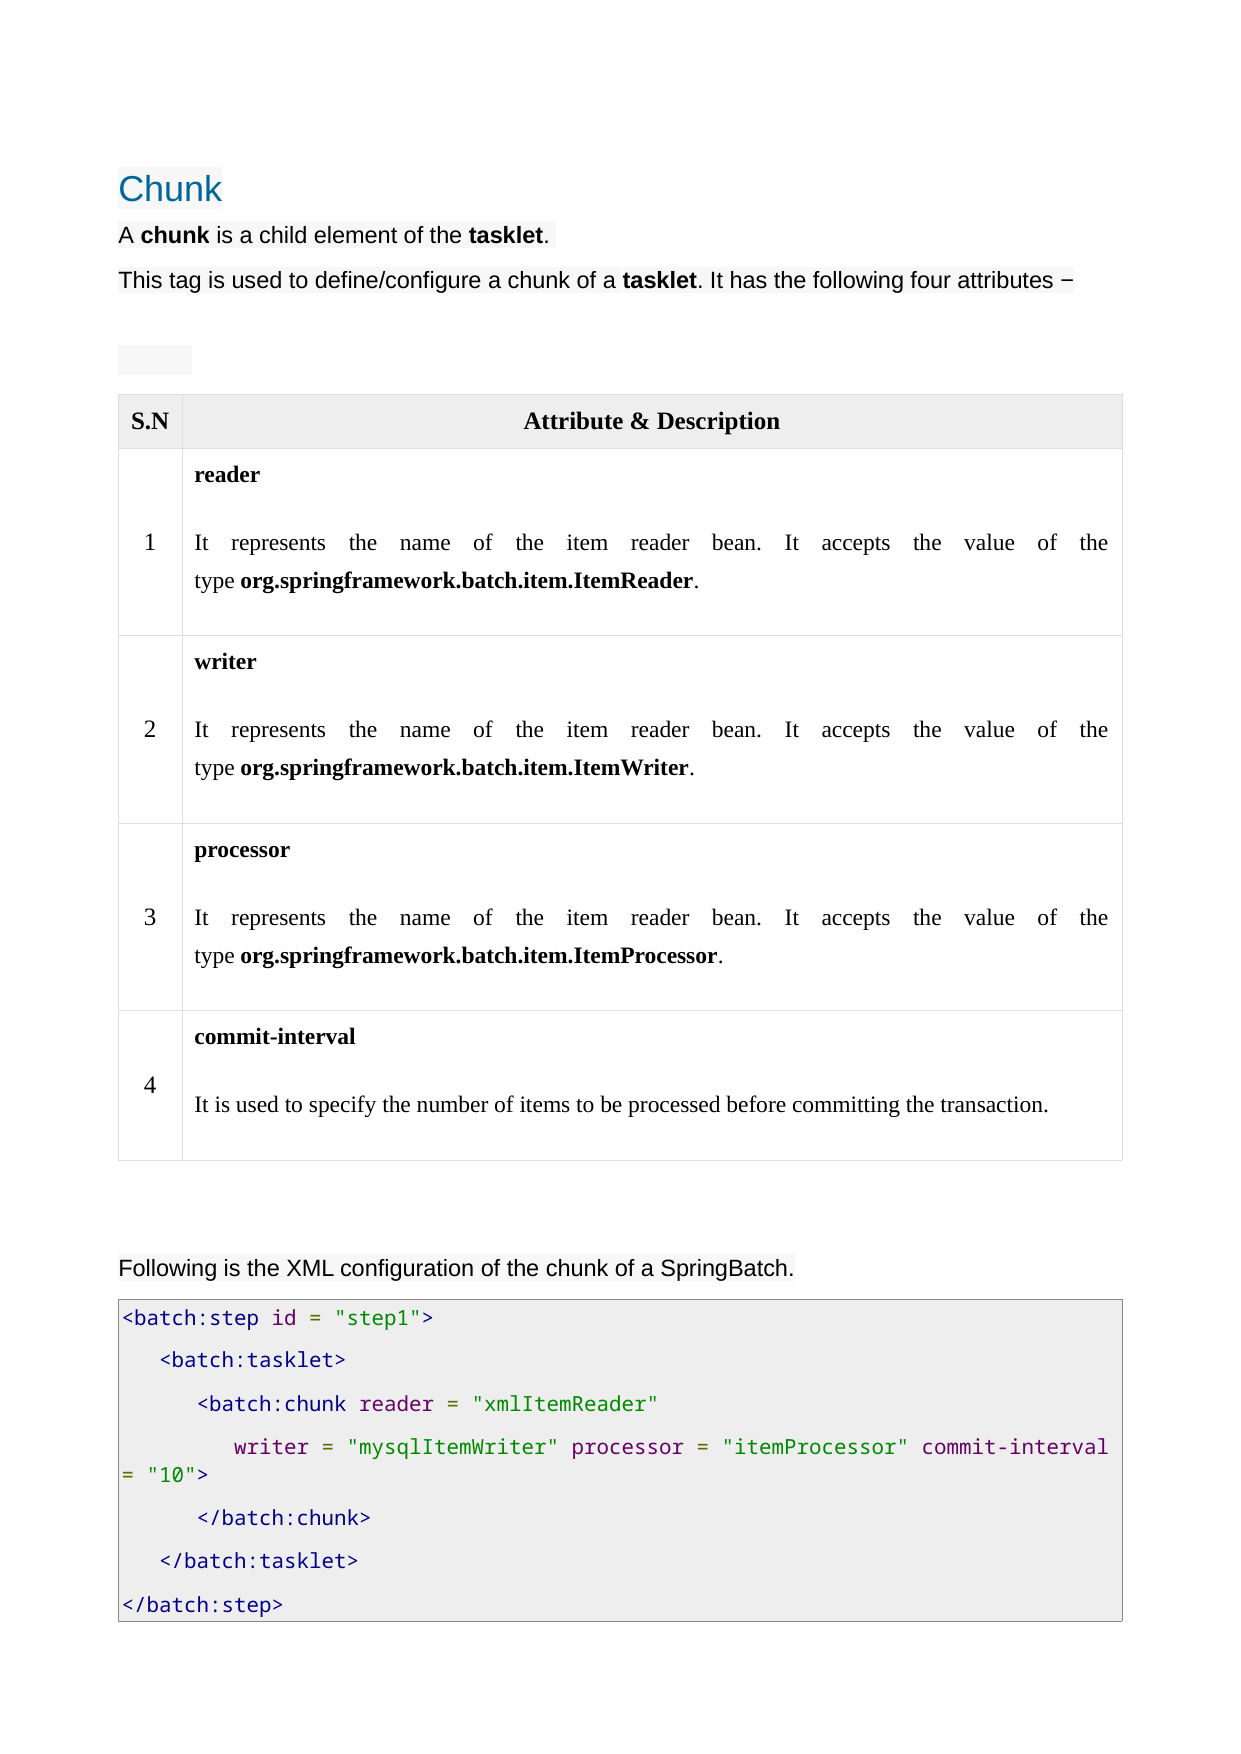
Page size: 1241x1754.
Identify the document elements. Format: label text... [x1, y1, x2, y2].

text <batch:step id = "step1"> [119, 1300, 1122, 1331]
text A chunk is a child element of the tasklet. [118, 221, 1122, 248]
table_cell writer It represents the name of the item reader bean. It accepts the value of the type org.springframework.batch.item.ItemWriter. [183, 636, 1122, 823]
table_header S.N [119, 395, 182, 448]
table_cell 2 [119, 636, 182, 823]
text </batch:tasklet> [119, 1543, 1122, 1575]
text Following is the XML configuration of the chunk of a SpringBatch. [118, 1254, 1122, 1281]
text writer = "mysqlItemWriter" processor = "itemProcessor" commit-interval = "10"> [119, 1429, 1122, 1489]
text <batch:tasklet> [119, 1342, 1122, 1374]
table_cell 4 [119, 1011, 182, 1159]
table_cell 3 [119, 824, 182, 1010]
text </batch:chunk> [119, 1500, 1122, 1532]
text <batch:chunk reader = "xmlItemReader" [119, 1386, 1122, 1417]
text This tag is used to define/configure a chunk of a tasklet. It has the following four attributes − [118, 267, 1122, 293]
text </batch:step> [119, 1586, 1122, 1621]
table_cell commit-interval It is used to specify the number of items to be processed before committing the transaction. [183, 1011, 1122, 1159]
table_cell processor It represents the name of the item reader bean. It accepts the value of the type org.springframework.batch.item.ItemProcessor. [183, 824, 1122, 1010]
table_header Attribute & Description [183, 395, 1122, 448]
table_cell 1 [119, 449, 182, 635]
subtitle Chunk [118, 167, 1122, 209]
table_cell reader It represents the name of the item reader bean. It accepts the value of the type org.springframework.batch.item.ItemReader. [183, 449, 1122, 635]
